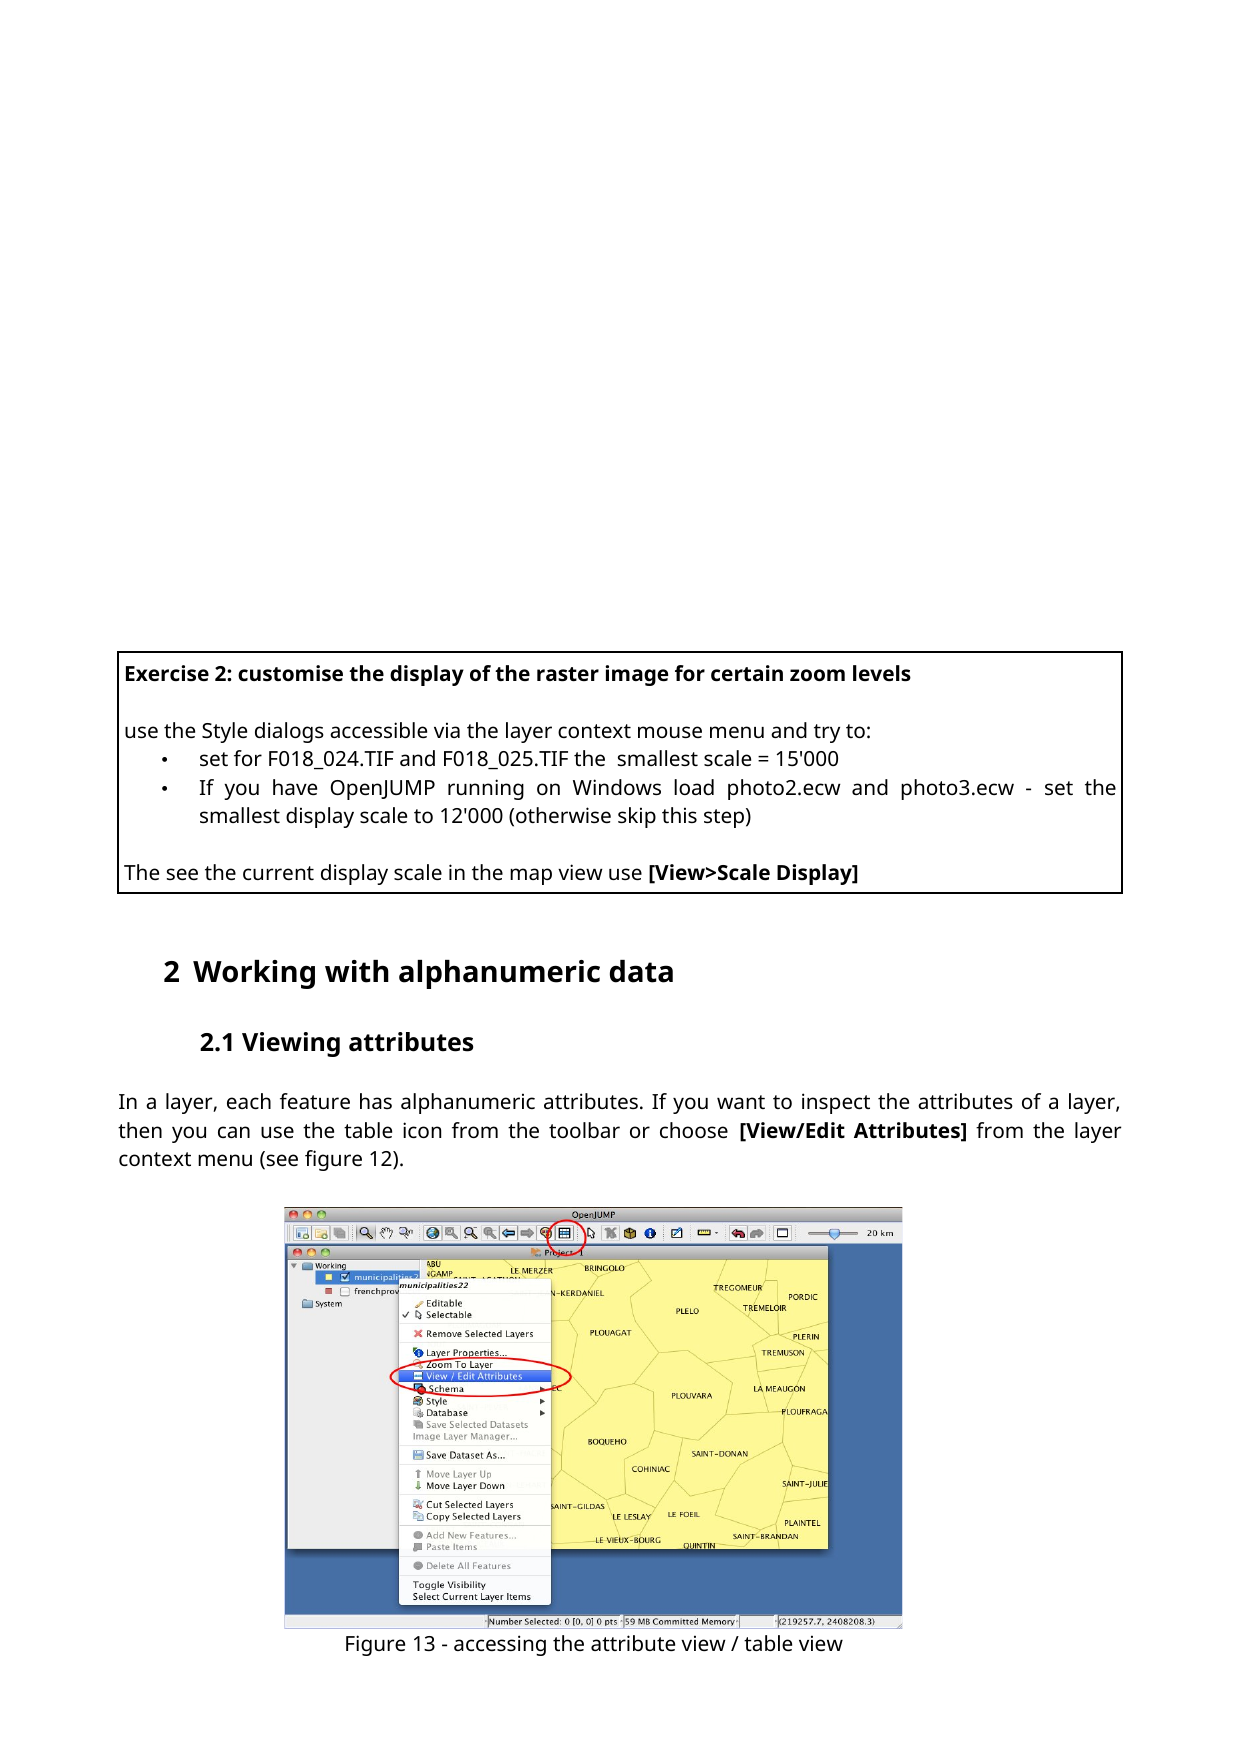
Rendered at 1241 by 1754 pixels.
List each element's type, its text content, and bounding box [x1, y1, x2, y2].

list Viewing attributes [193, 1025, 1122, 1059]
table_header Exercise 2: customise the display of the raster image for certain zoom levels use the Style dialogs accessible via the layer context mouse menu and try to: set for F018_024.TIF and F018_025.TIF the smallest scale = 15'000 If you have OpenJUMP running on Windows load photo2.ecw and photo3.ecw - set the smallest display scale to 12'000 (otherwise skip this step) The see the current display scale in the map view use [View>Scale Display] [119, 653, 1121, 892]
list Working with alphanumeric data [156, 951, 1122, 991]
text Figure 12 - accessing the attribute view / table view [290, 1629, 897, 1657]
picture [284, 1207, 903, 1629]
text In a layer, each feature has alphanumeric attributes. If you want to inspect the attributes of a layer, then you can use the table icon from the toolbar or choose [View/Edit Attributes] from the layer context menu (see figure 12). [118, 1087, 1122, 1173]
